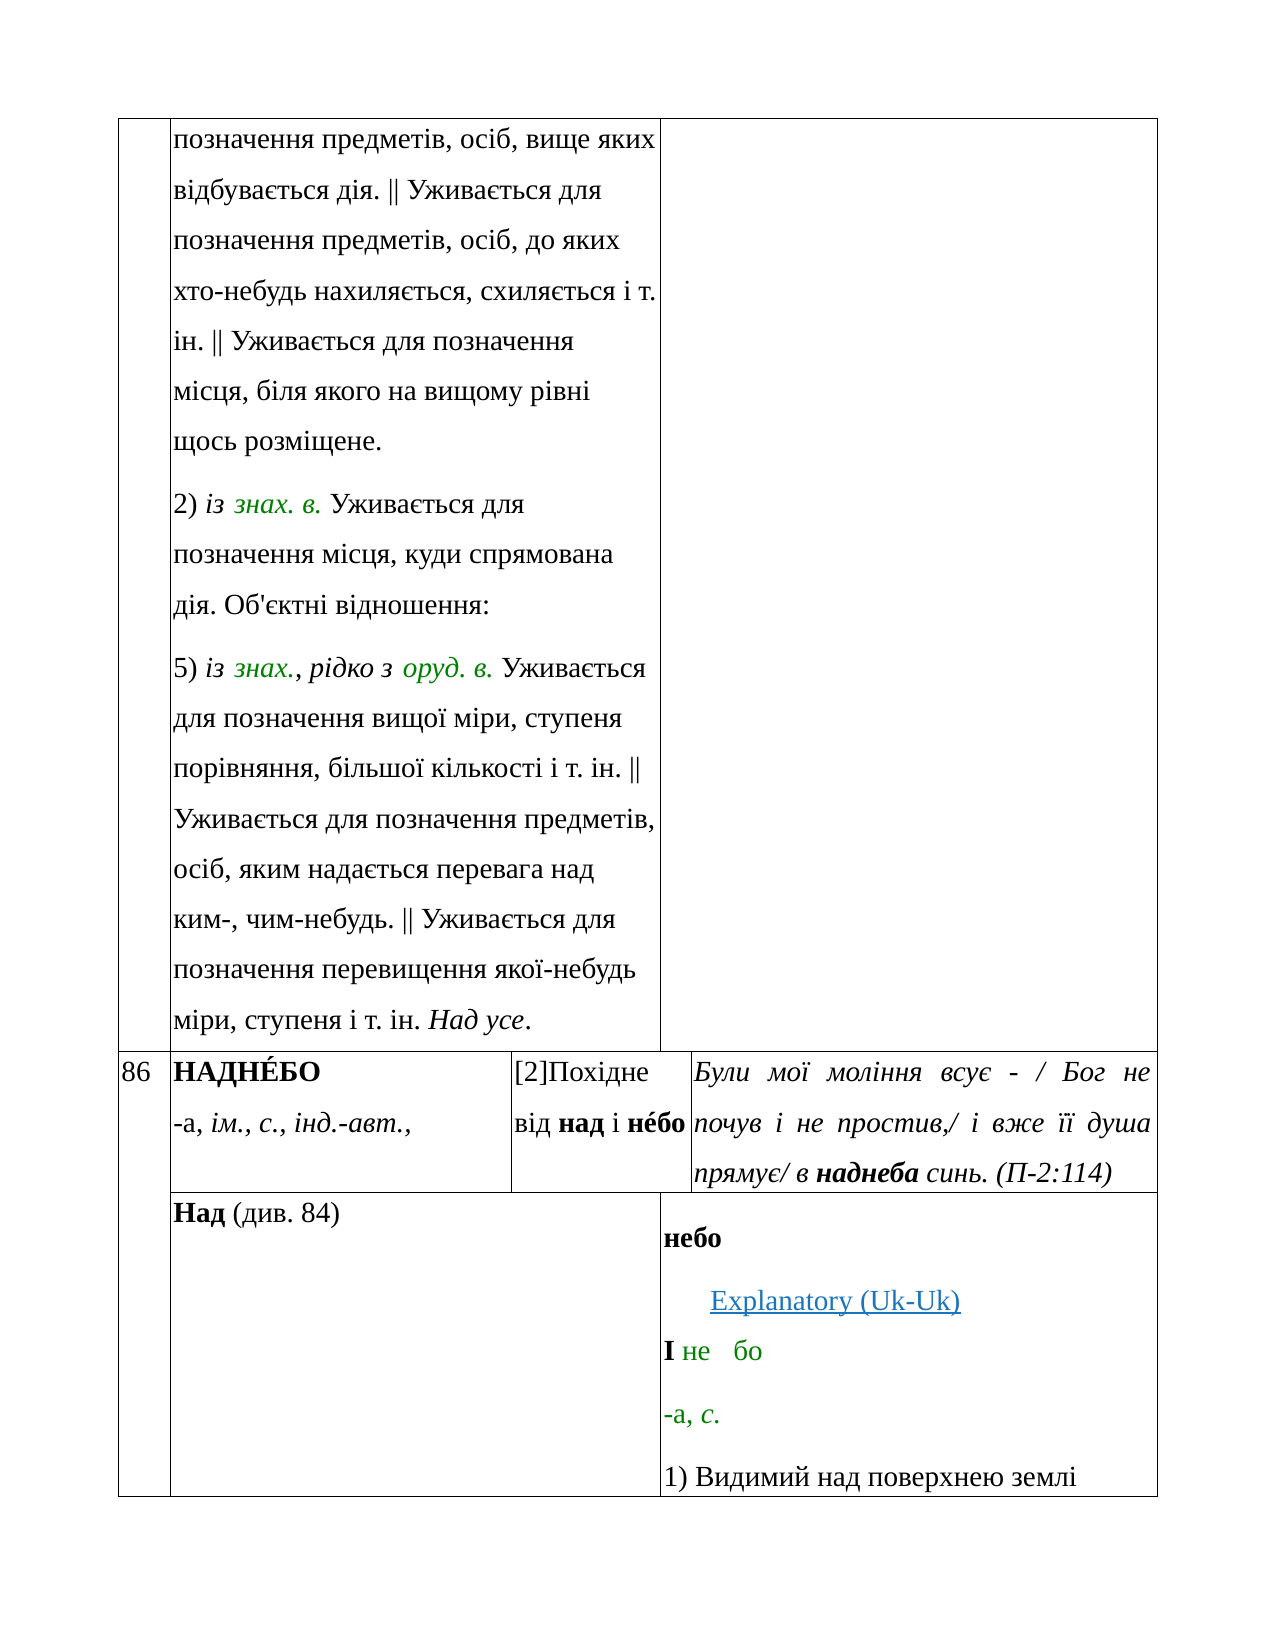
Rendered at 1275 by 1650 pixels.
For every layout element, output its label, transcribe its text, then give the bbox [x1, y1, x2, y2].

table_cell 86 [119, 1052, 170, 1496]
table_cell Над (див. 84) [171, 1193, 660, 1496]
table_cell [661, 119, 1157, 1051]
table_cell Наднéбо -а, ім., с., інд.-авт., [171, 1052, 511, 1192]
table_cell Були мої моління всує - / Бог не почув і не простив,/ і вже її душа прямує/ в наднеба синь. (П-2:114) [692, 1052, 1157, 1192]
table_cell [119, 119, 170, 1051]
table_cell [2]Похідне від над і нéбо [512, 1052, 691, 1192]
table_cell позначення предметів, осіб, вище яких відбувається дія. || Уживається для позначення предметів, осіб, до яких хто-небудь нахиляється, схиляється і т. ін. || Уживається для позначення місця, біля якого на вищому рівні щось розміщене. 2) із знах. в. Уживається для позначення місця, куди спрямована дія. Об'єктні відношення: 5) із знах., рідко з оруд. в. Уживається для позначення вищої міри, ступеня порівняння, більшої кількості і т. ін. || Уживається для позначення предметів, осіб, яким надається перевага над ким-, чим-небудь. || Уживається для позначення перевищення якої-небудь міри, ступеня і т. ін. Над усе. [171, 119, 660, 1051]
table_cell небо Explanatory (Uk-Uk) I небо -а, с. 1) Видимий над поверхнею землі [661, 1193, 1157, 1496]
